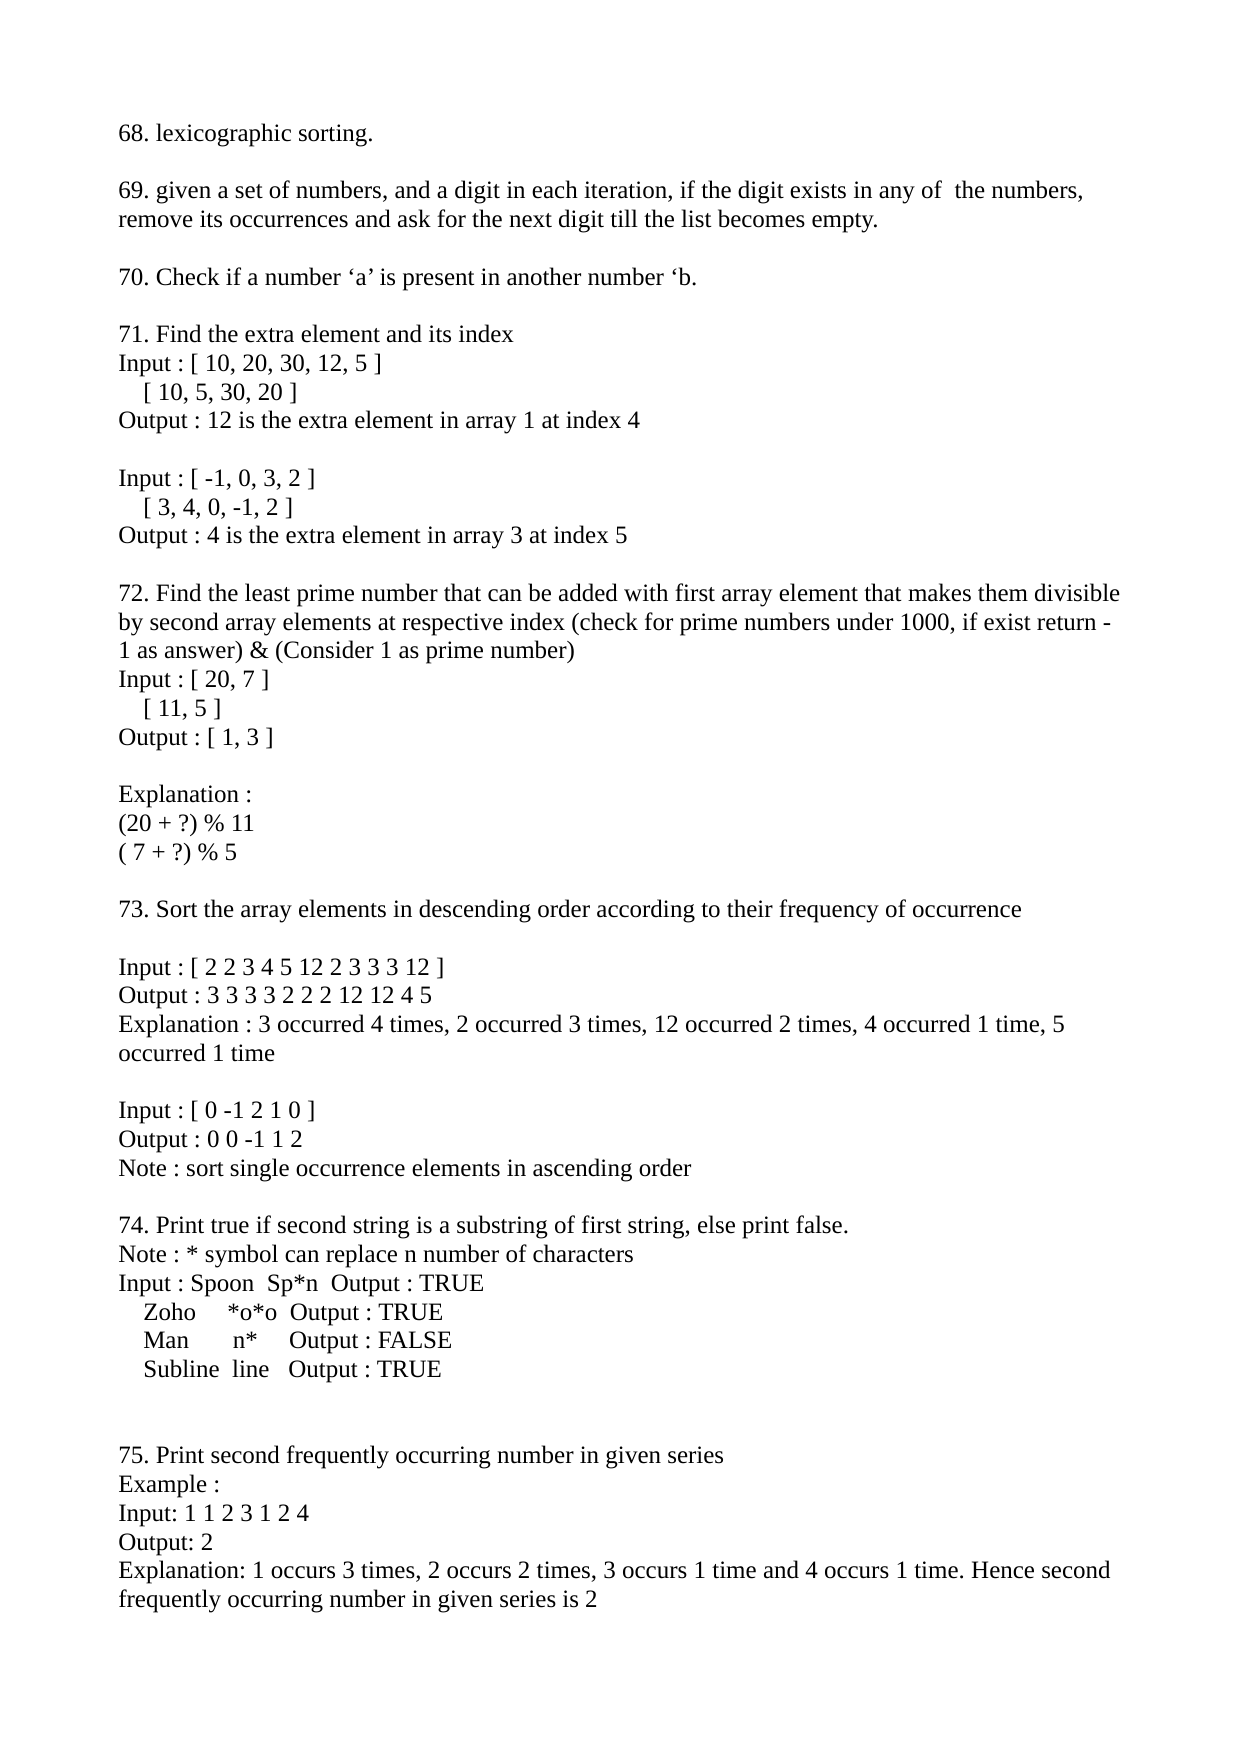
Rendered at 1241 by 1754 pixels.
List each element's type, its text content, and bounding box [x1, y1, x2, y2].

text Explanation : 3 occurred 4 times, 2 occurred 3 times, 12 occurred 2 times, 4 occurred 1 time, 5 occurred 1 time [118, 1009, 1122, 1067]
text Output : 4 is the extra element in array 3 at index 5 [118, 521, 1122, 549]
text Input : [ 0 -1 2 1 0 ] [118, 1096, 1122, 1124]
text 70. Check if a number ‘a’ is present in another number ‘b. [118, 262, 1122, 291]
text Note : * symbol can replace n number of characters [118, 1239, 1122, 1268]
text Input : [ 20, 7 ] [118, 664, 1122, 693]
text Output : 12 is the extra element in array 1 at index 4 [118, 406, 1122, 434]
text Input : [ 10, 20, 30, 12, 5 ] [118, 348, 1122, 377]
text 73. Sort the array elements in descending order according to their frequency of occurrence [118, 894, 1122, 923]
text 72. Find the least prime number that can be added with first array element that makes them divisible by second array elements at respective index (check for prime numbers under 1000, if exist return -1 as answer) & (Consider 1 as prime number) [118, 578, 1122, 664]
text Man n* Output : FALSE [118, 1326, 1122, 1354]
text (20 + ?) % 11 [118, 808, 1122, 837]
text Input: 1 1 2 3 1 2 4 [118, 1498, 1122, 1527]
text Explanation : [118, 779, 1122, 808]
text Note : sort single occurrence elements in ascending order [118, 1153, 1122, 1182]
text [ 11, 5 ] [118, 693, 1122, 722]
text Zoho *o*o Output : TRUE [118, 1297, 1122, 1326]
text Subline line Output : TRUE [118, 1354, 1122, 1383]
text ( 7 + ?) % 5 [118, 837, 1122, 866]
text Output: 2 [118, 1527, 1122, 1556]
text Example : [118, 1469, 1122, 1498]
text 74. Print true if second string is a substring of first string, else print false. [118, 1211, 1122, 1239]
text 69. given a set of numbers, and a digit in each iteration, if the digit exists in any of the numbers, remove its occurrences and ask for the next digit till the list becomes empty. [118, 176, 1122, 233]
text Output : 0 0 -1 1 2 [118, 1124, 1122, 1153]
text Input : [ -1, 0, 3, 2 ] [118, 463, 1122, 492]
text Output : [ 1, 3 ] [118, 722, 1122, 751]
text 75. Print second frequently occurring number in given series [118, 1441, 1122, 1469]
text [ 3, 4, 0, -1, 2 ] [118, 492, 1122, 521]
text Output : 3 3 3 3 2 2 2 12 12 4 5 [118, 981, 1122, 1009]
text 68. lexicographic sorting. [118, 118, 1122, 147]
text Explanation: 1 occurs 3 times, 2 occurs 2 times, 3 occurs 1 time and 4 occurs 1 time. Hence second frequently occurring number in given series is 2 [118, 1556, 1122, 1613]
text Input : Spoon Sp*n Output : TRUE [118, 1268, 1122, 1297]
text [ 10, 5, 30, 20 ] [118, 377, 1122, 406]
text Input : [ 2 2 3 4 5 12 2 3 3 3 12 ] [118, 952, 1122, 981]
text 71. Find the extra element and its index [118, 319, 1122, 348]
